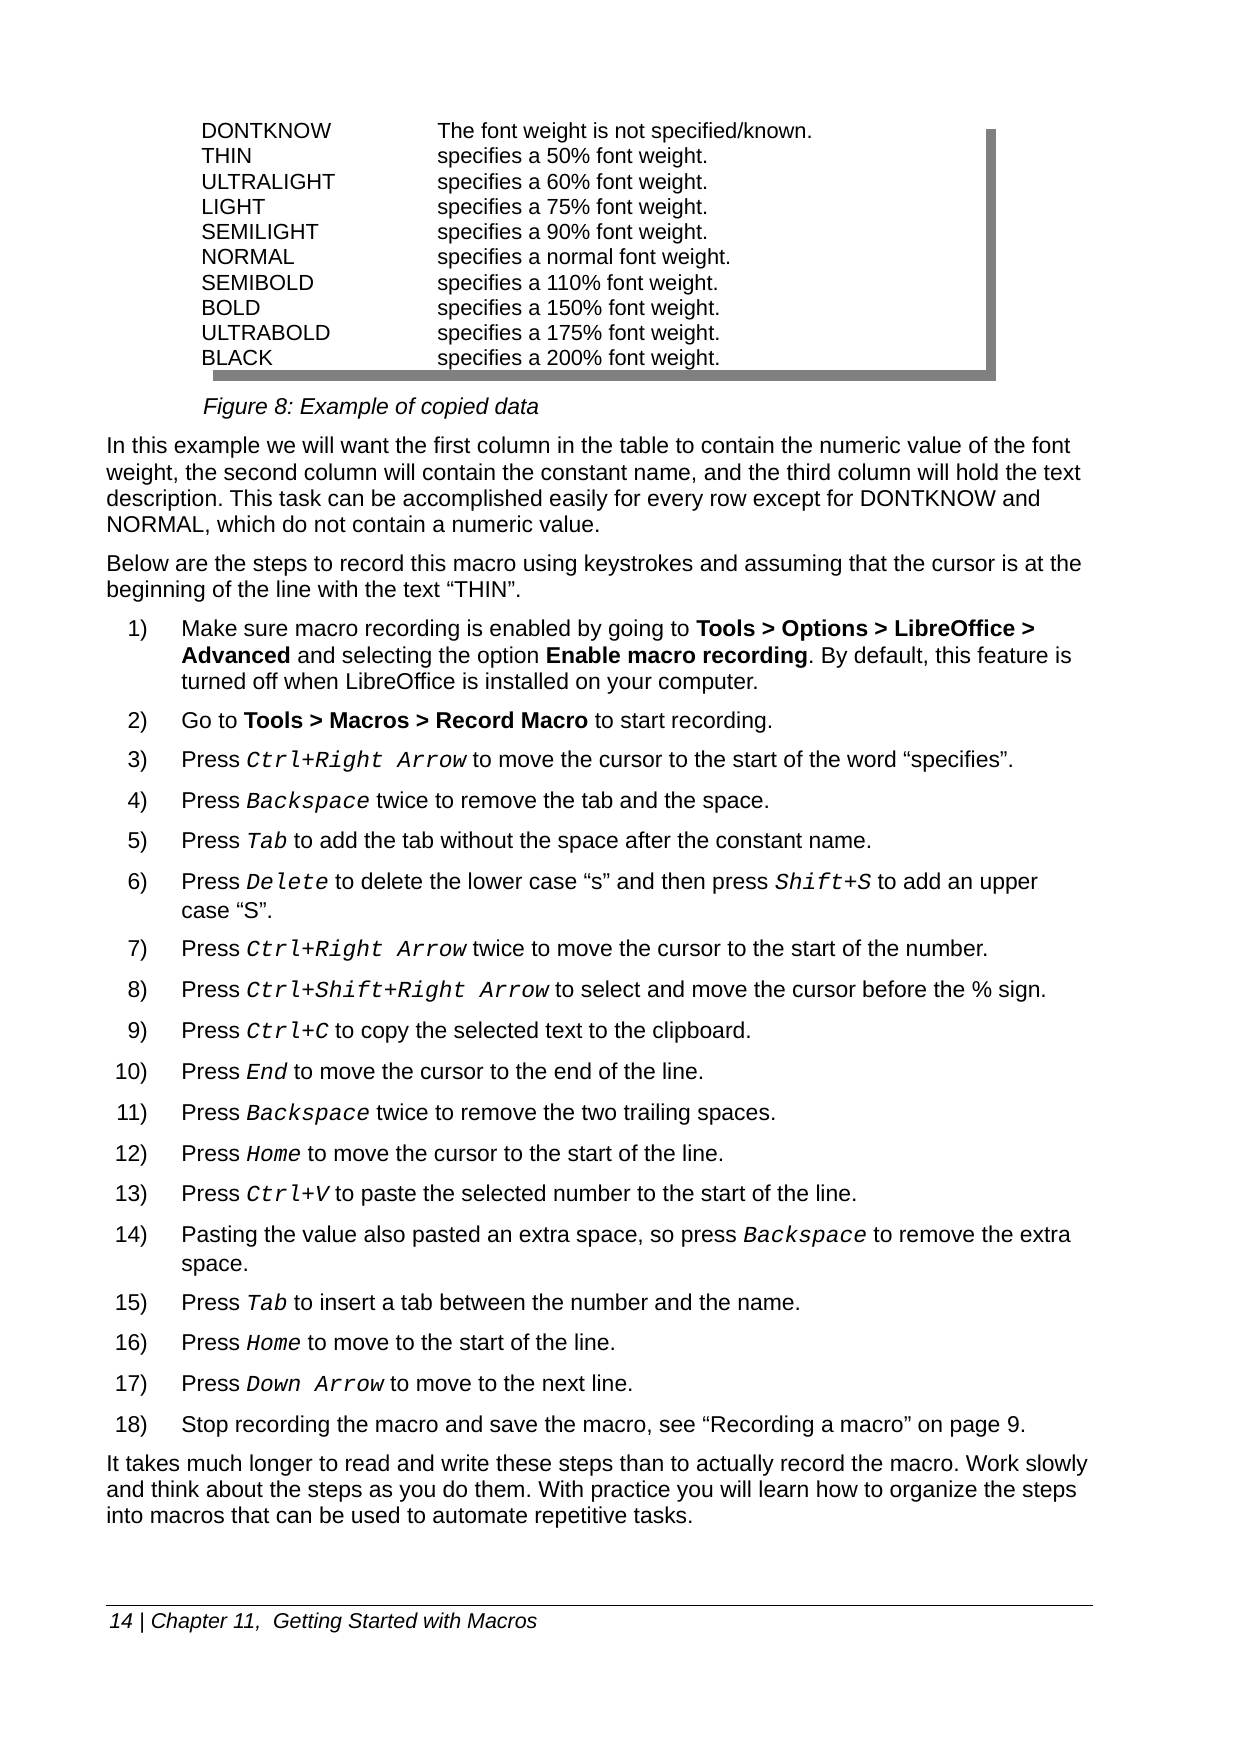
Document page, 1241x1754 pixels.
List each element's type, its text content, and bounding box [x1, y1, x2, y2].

table_cell LIGHT [203, 194, 437, 219]
table_cell specifies a 175% font weight. [437, 320, 986, 345]
table_header DONTKNOW [203, 118, 437, 143]
list Press Backspace twice to remove the two trailing spaces. [148, 1099, 1093, 1127]
table_cell specifies a 60% font weight. [437, 169, 986, 194]
list Press Down Arrow to move to the next line. [148, 1370, 1093, 1398]
list Press Ctrl+Right Arrow twice to move the cursor to the start of the number. [148, 935, 1093, 964]
table_cell specifies a 90% font weight. [437, 219, 986, 244]
text Below are the steps to record this macro using keystrokes and assuming that the cursor is at the beginning of the line with the text “THIN”. [106, 550, 1093, 603]
list Make sure macro recording is enabled by going to Tools > Options > LibreOffice > Advanced and selecting the option Enable macro recording. By default, this feature is turned off when LibreOffice is installed on your computer. [148, 615, 1093, 694]
table_cell specifies a 150% font weight. [437, 295, 986, 320]
table_cell specifies a 75% font weight. [437, 194, 986, 219]
table_cell ULTRALIGHT [203, 169, 437, 194]
table_cell specifies a normal font weight. [437, 244, 986, 269]
table_cell SEMILIGHT [203, 219, 437, 244]
list Press Ctrl+V to paste the selected number to the start of the line. [148, 1180, 1093, 1209]
list Press Ctrl+C to copy the selected text to the clipboard. [148, 1017, 1093, 1045]
table_cell SEMIBOLD [203, 269, 437, 294]
table_cell THIN [203, 143, 437, 168]
list Press Tab to add the tab without the space after the constant name. [148, 827, 1093, 856]
table_cell specifies a 110% font weight. [437, 269, 986, 294]
list Stop recording the macro and save the macro, see “Recording a macro” on page 9. [148, 1411, 1093, 1437]
table_cell BLACK [203, 345, 437, 370]
list Press Home to move to the start of the line. [148, 1329, 1093, 1358]
list Press Home to move the cursor to the start of the line. [148, 1139, 1093, 1168]
list Pasting the value also pasted an extra space, so press Backspace to remove the extra space. [148, 1221, 1093, 1276]
list Go to Tools > Macros > Record Macro to start recording. [148, 707, 1093, 733]
table_cell specifies a 50% font weight. [437, 143, 986, 168]
list Press Delete to delete the lower case “s” and then press Shift+S to add an upper case “S”. [148, 868, 1093, 923]
list Press Backspace twice to remove the tab and the space. [148, 787, 1093, 815]
list Press End to move the cursor to the end of the line. [148, 1058, 1093, 1086]
text It takes much longer to read and write these steps than to actually record the macro. Work slowly and think about the steps as you do them. With practice you will learn how to organize the steps into macros that can be used to automate repetitive tasks. [106, 1450, 1093, 1529]
text Figure 8: Example of copied data [203, 393, 996, 420]
list Press Tab to insert a tab between the number and the name. [148, 1288, 1093, 1317]
table_cell BOLD [203, 295, 437, 320]
list Press Ctrl+Right Arrow to move the cursor to the start of the word “specifies”. [148, 746, 1093, 774]
text In this example we will want the first column in the table to contain the numeric value of the font weight, the second column will contain the constant name, and the third column will hold the text description. This task can be accomplished easily for every row except for DONTKNOW and NORMAL, which do not contain a numeric value. [106, 432, 1093, 538]
list Press Ctrl+Shift+Right Arrow to select and move the cursor before the % sign. [148, 976, 1093, 1004]
table_header The font weight is not specified/known. [437, 118, 987, 143]
table_cell ULTRABOLD [203, 320, 437, 345]
table_cell specifies a 200% font weight. [437, 345, 986, 370]
table_cell NORMAL [203, 244, 437, 269]
